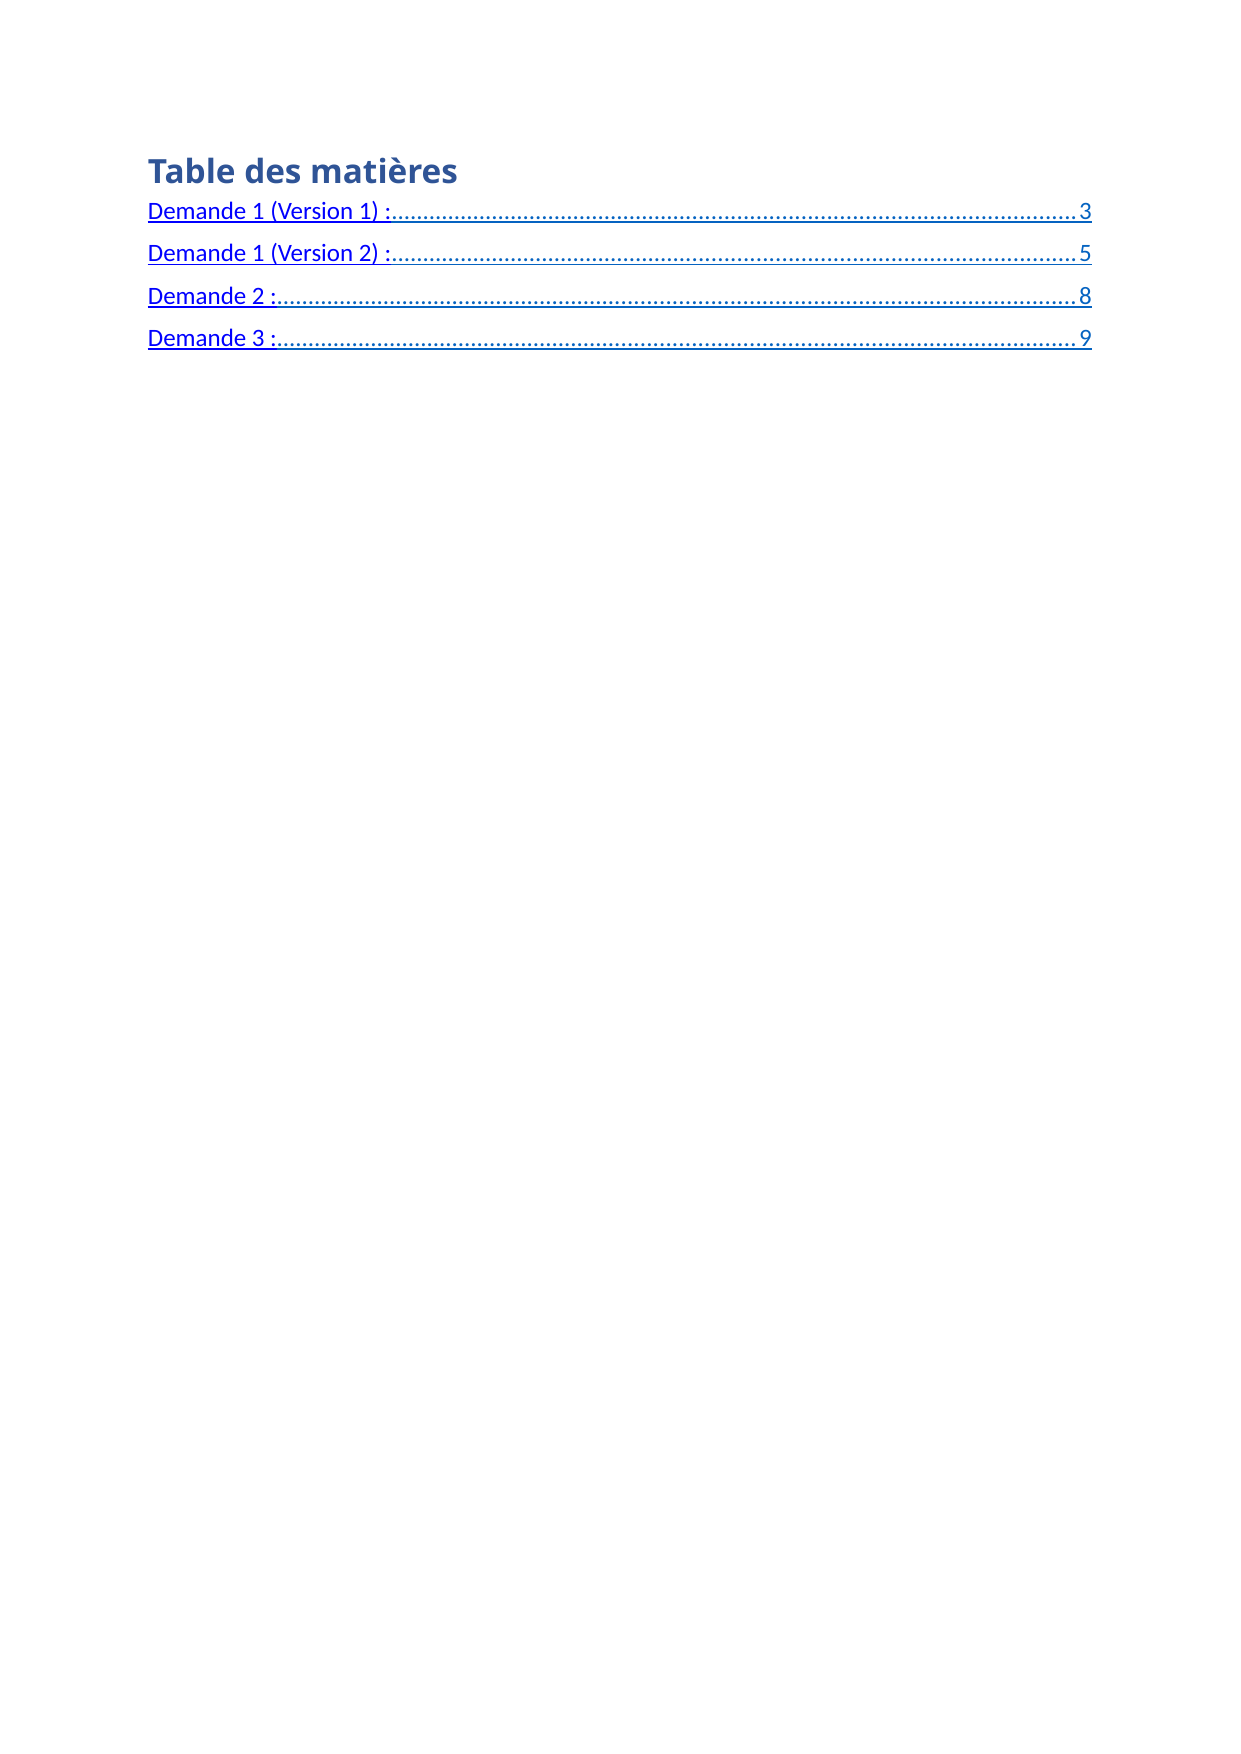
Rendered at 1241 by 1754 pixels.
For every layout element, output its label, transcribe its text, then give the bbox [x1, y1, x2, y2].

subtitle Table des matières [148, 148, 1093, 193]
text Demande 2 : 8 [148, 280, 1093, 311]
text Demande 1 (Version 2) : 5 [148, 238, 1093, 268]
text Demande 3 : 9 [148, 322, 1093, 353]
text Demande 1 (Version 1) : 3 [148, 195, 1093, 226]
